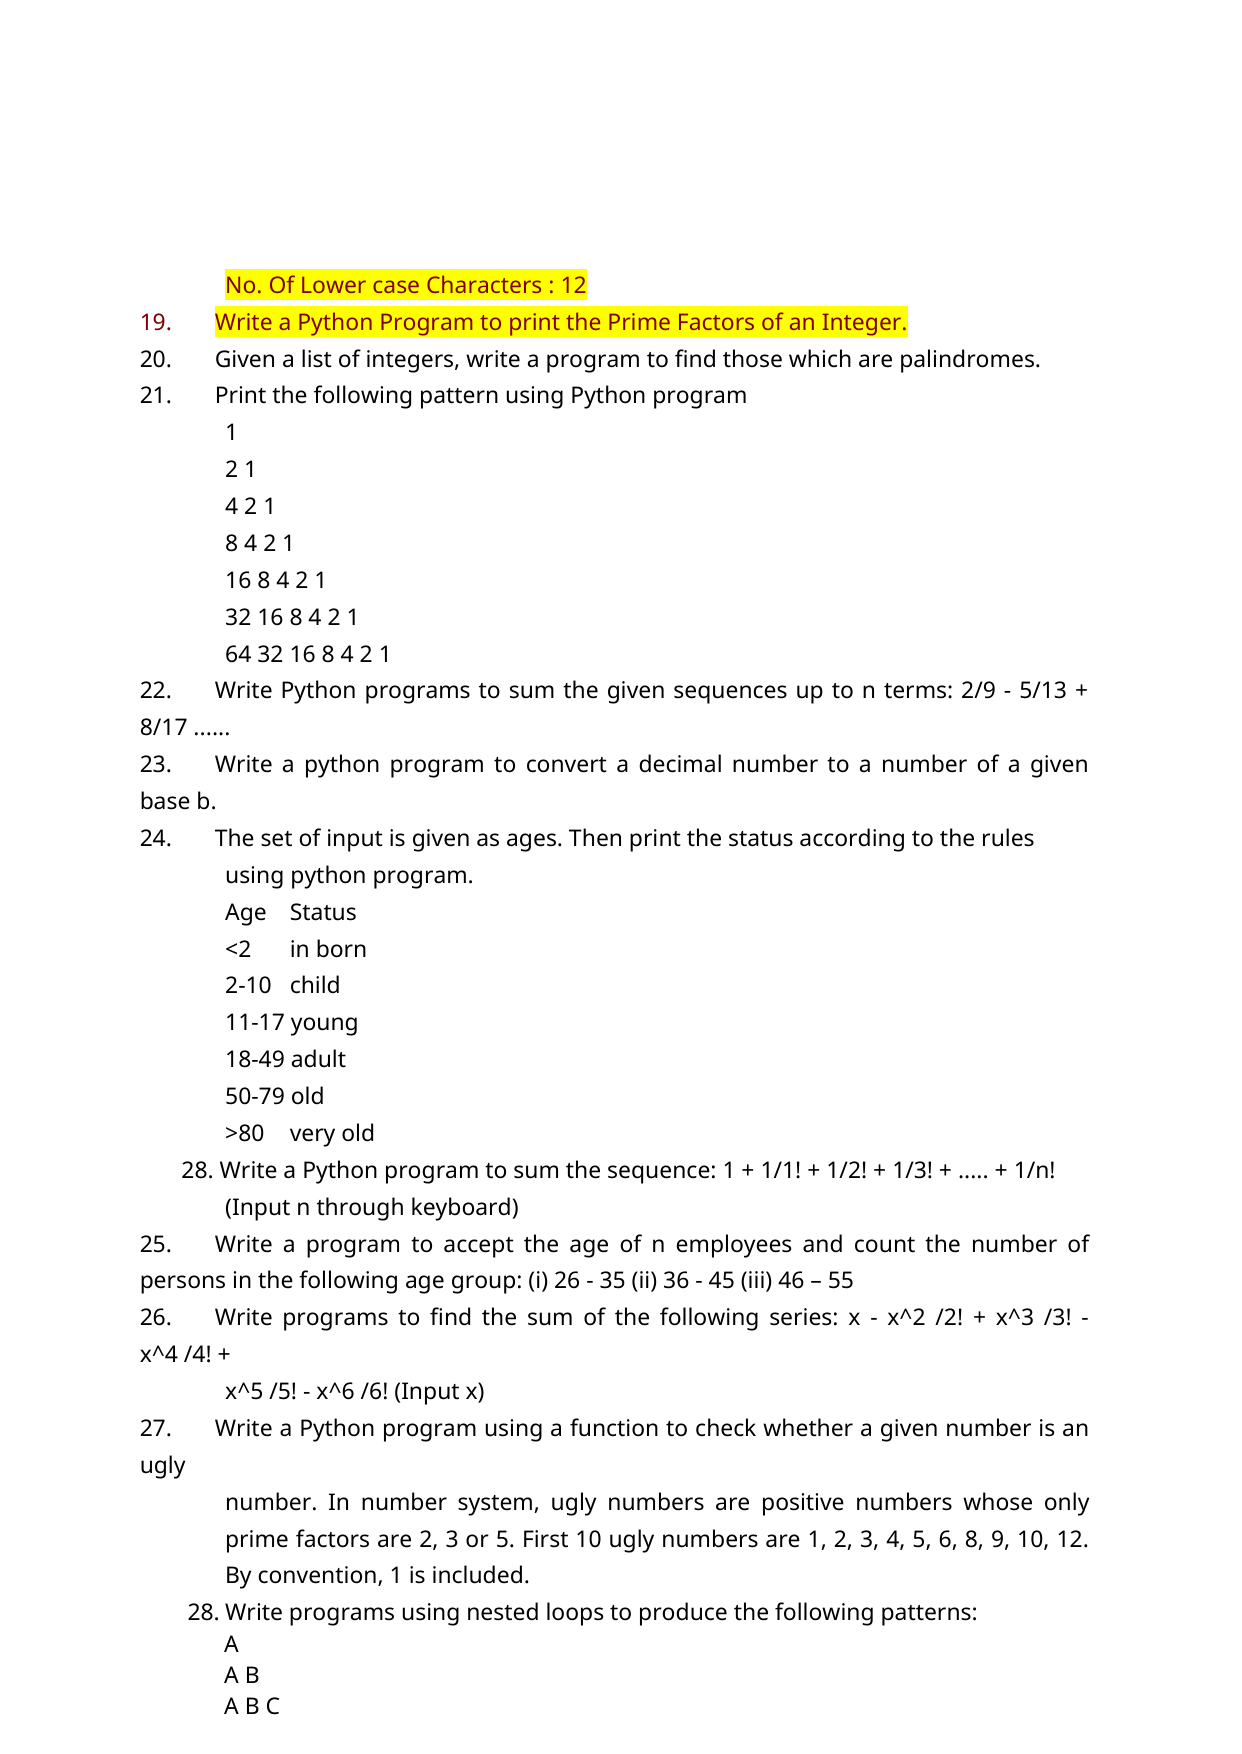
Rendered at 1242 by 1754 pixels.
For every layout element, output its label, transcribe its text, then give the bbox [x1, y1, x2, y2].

text No. Of Lower case Characters : 12 [225, 269, 1090, 300]
list Write programs to find the sum of the following series: x - x^2 /2! + x^3 /3! - x^4 /4! + [139, 1301, 1090, 1369]
text Age Status [225, 896, 1090, 927]
text number. In number system, ugly numbers are positive numbers whose only prime factors are 2, 3 or 5. First 10 ugly numbers are 1, 2, 3, 4, 5, 6, 8, 9, 10, 12. By convention, 1 is included. [225, 1486, 1090, 1591]
text 2 1 [225, 453, 1090, 484]
text A B [224, 1659, 1102, 1690]
text 32 16 8 4 2 1 [225, 601, 1090, 632]
text 16 8 4 2 1 [225, 564, 1090, 595]
list Write Python programs to sum the given sequences up to n terms: 2/9 - 5/13 + 8/17 ...... [139, 674, 1090, 742]
list The set of input is given as ages. Then print the status according to the rules [139, 822, 1090, 853]
list Write programs using nested loops to produce the following patterns: [187, 1596, 1102, 1627]
text A B C [224, 1690, 1102, 1721]
list Write a program to accept the age of n employees and count the number of persons in the following age group: (i) 26 - 35 (ii) 36 - 45 (iii) 46 – 55 [139, 1227, 1090, 1296]
text x^5 /5! - x^6 /6! (Input x) [225, 1375, 1090, 1406]
text 18-49 adult [225, 1043, 1090, 1074]
text (Input n through keyboard) [225, 1191, 1090, 1222]
text 11-17 young [225, 1006, 1090, 1037]
text using python program. [225, 859, 1090, 890]
text 64 32 16 8 4 2 1 [225, 637, 1090, 669]
text <2 in born [225, 932, 1090, 964]
text 28. Write a Python program to sum the sequence: 1 + 1/1! + 1/2! + 1/3! + ..... + 1/n! [139, 1154, 1090, 1185]
list Print the following pattern using Python program [139, 379, 1090, 411]
list Write a Python Program to print the Prime Factors of an Integer. [139, 306, 1090, 337]
text 8 4 2 1 [225, 527, 1090, 558]
text 2-10 child [225, 969, 1090, 1001]
text 50-79 old [225, 1080, 1090, 1111]
text 1 [225, 416, 1090, 447]
text >80 very old [225, 1117, 1090, 1148]
list Write a python program to convert a decimal number to a number of a given base b. [139, 748, 1090, 816]
text A [224, 1627, 1102, 1659]
list Write a Python program using a function to check whether a given number is an ugly [139, 1412, 1090, 1480]
text 4 2 1 [225, 490, 1090, 521]
list Given a list of integers, write a program to find those which are palindromes. [139, 342, 1090, 374]
